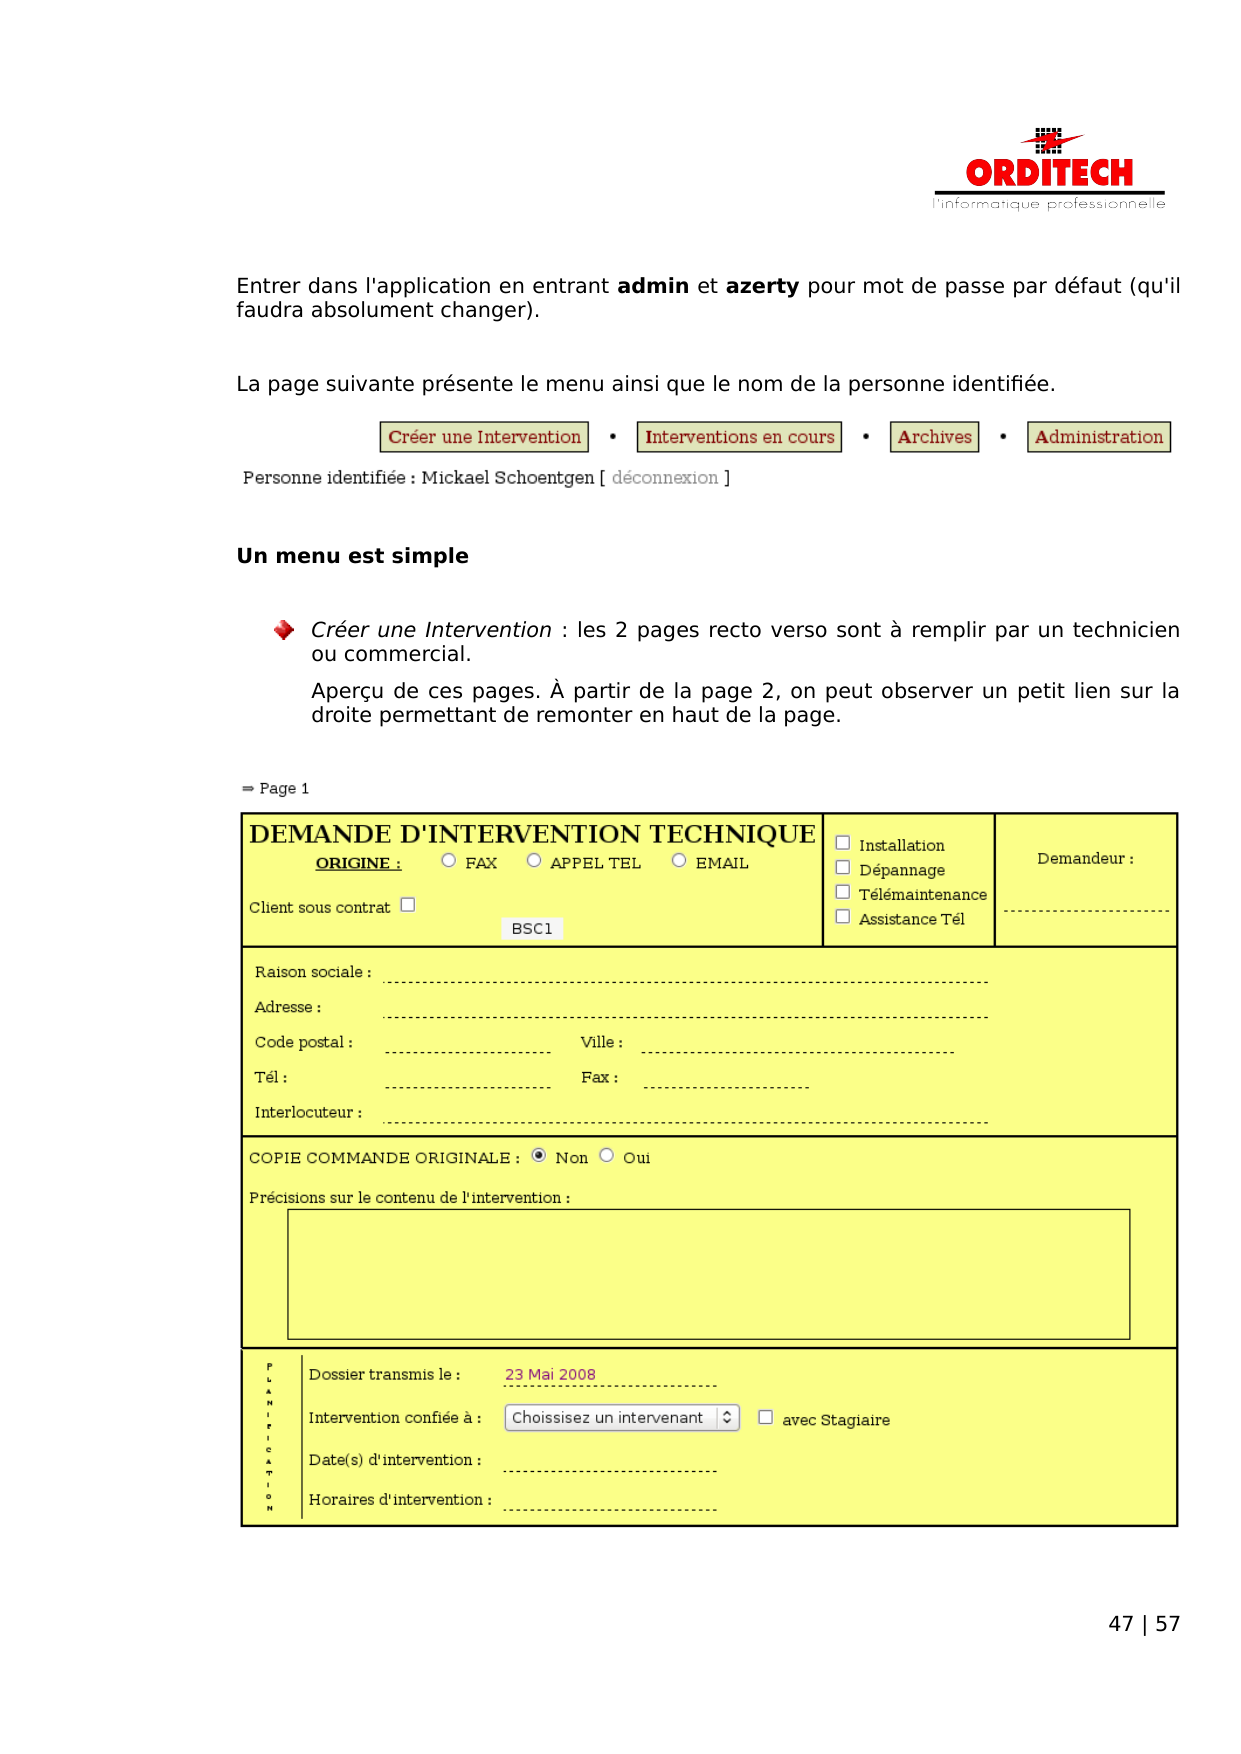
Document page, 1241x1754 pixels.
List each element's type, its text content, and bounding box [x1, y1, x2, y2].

picture [274, 620, 294, 640]
text Entrer dans l'application en entrant admin et azerty pour mot de passe par défaut (qu'il faudra absolument changer). [236, 274, 1181, 323]
text Un menu est simple [236, 544, 1181, 569]
picture [920, 118, 1182, 221]
picture [236, 777, 1182, 1533]
list Aperçu de ces pages. À partir de la page 2, on peut observer un petit lien sur la droite permettant de remonter en haut de la page. [274, 679, 1181, 728]
list Créer une Intervention : les 2 pages recto verso sont à remplir par un technicien ou commercial. [274, 618, 1181, 667]
text La page suivante présente le menu ainsi que le nom de la personne identifiée. [236, 372, 1181, 396]
picture [236, 408, 1182, 496]
